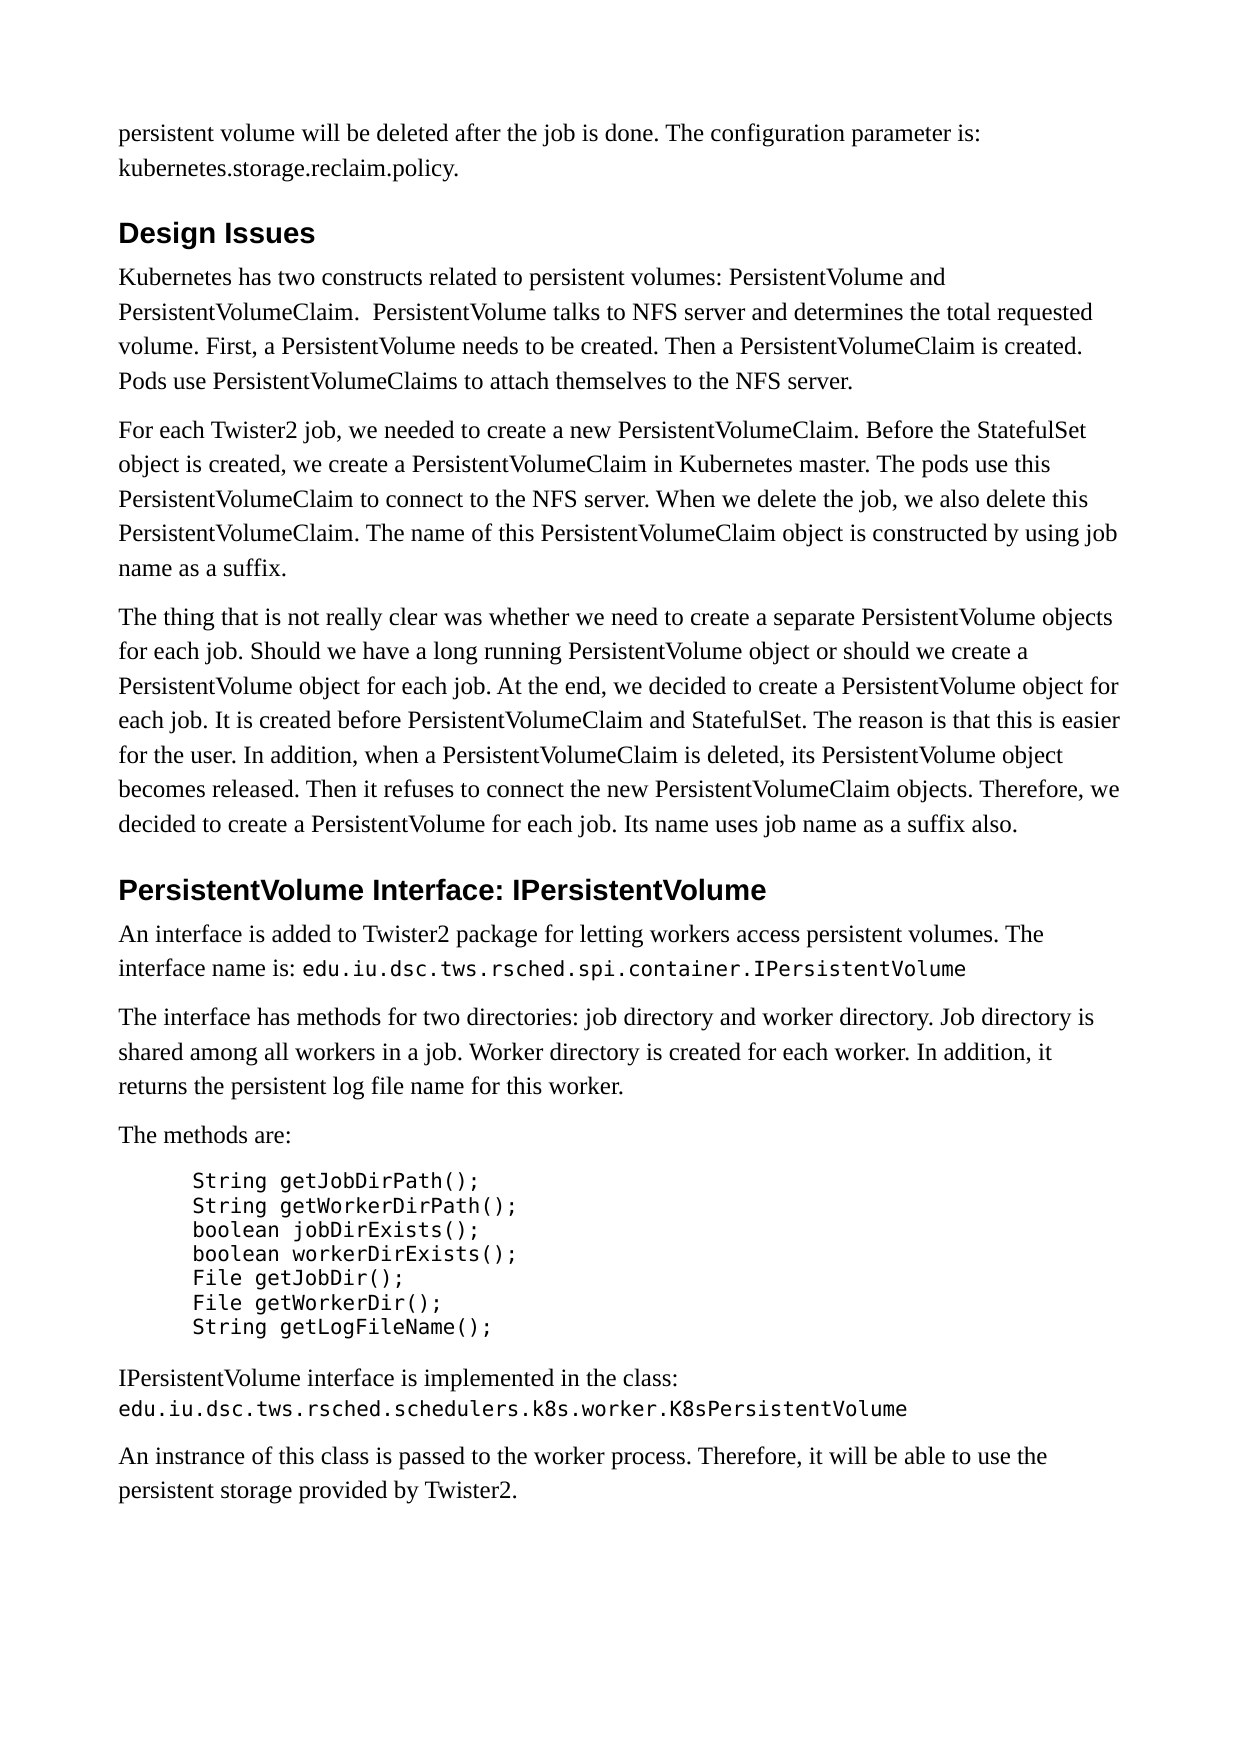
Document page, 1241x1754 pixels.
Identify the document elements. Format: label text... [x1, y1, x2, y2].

text String getWorkerDirPath(); [192, 1194, 1122, 1218]
text An interface is added to Twister2 package for letting workers access persistent volumes. The interface name is: edu.iu.dsc.tws.rsched.spi.container.IPersistentVolume [118, 919, 1122, 982]
text For each Twister2 job, we needed to create a new PersistentVolumeClaim. Before the StatefulSet object is created, we create a PersistentVolumeClaim in Kubernetes master. The pods use this PersistentVolumeClaim to connect to the NFS server. When we delete the job, we also delete this PersistentVolumeClaim. The name of this PersistentVolumeClaim object is constructed by using job name as a suffix. [118, 415, 1122, 582]
text String getLogFileName(); [192, 1315, 1122, 1339]
subtitle PersistentVolume Interface: IPersistentVolume [118, 872, 1122, 906]
text File getWorkerDir(); [192, 1291, 1122, 1315]
text An instrance of this class is passed to the worker process. Therefore, it will be able to use the persistent storage provided by Twister2. [118, 1441, 1122, 1504]
text boolean workerDirExists(); [192, 1242, 1122, 1266]
subtitle Design Issues [118, 216, 1122, 250]
text The interface has methods for two directories: job directory and worker directory. Job directory is shared among all workers in a job. Worker directory is created for each worker. In addition, it returns the persistent log file name for this worker. [118, 1002, 1122, 1100]
text boolean jobDirExists(); [192, 1218, 1122, 1242]
text persistent volume will be deleted after the job is done. The configuration parameter is: kubernetes.storage.reclaim.policy. [118, 118, 1122, 181]
text Kubernetes has two constructs related to persistent volumes: PersistentVolume and PersistentVolumeClaim. PersistentVolume talks to NFS server and determines the total requested volume. First, a PersistentVolume needs to be created. Then a PersistentVolumeClaim is created. Pods use PersistentVolumeClaims to attach themselves to the NFS server. [118, 262, 1122, 395]
text String getJobDirPath(); [192, 1169, 1122, 1194]
text The methods are: [118, 1120, 1122, 1149]
text File getJobDir(); [192, 1266, 1122, 1291]
text IPersistentVolume interface is implemented in the class: edu.iu.dsc.tws.rsched.schedulers.k8s.worker.K8sPersistentVolume [118, 1363, 1122, 1421]
text The thing that is not really clear was whether we need to create a separate PersistentVolume objects for each job. Should we have a long running PersistentVolume object or should we create a PersistentVolume object for each job. At the end, we decided to create a PersistentVolume object for each job. It is created before PersistentVolumeClaim and StatefulSet. The reason is that this is easier for the user. In addition, when a PersistentVolumeClaim is deleted, its PersistentVolume object becomes released. Then it refuses to connect the new PersistentVolumeClaim objects. Therefore, we decided to create a PersistentVolume for each job. Its name uses job name as a suffix also. [118, 602, 1122, 838]
